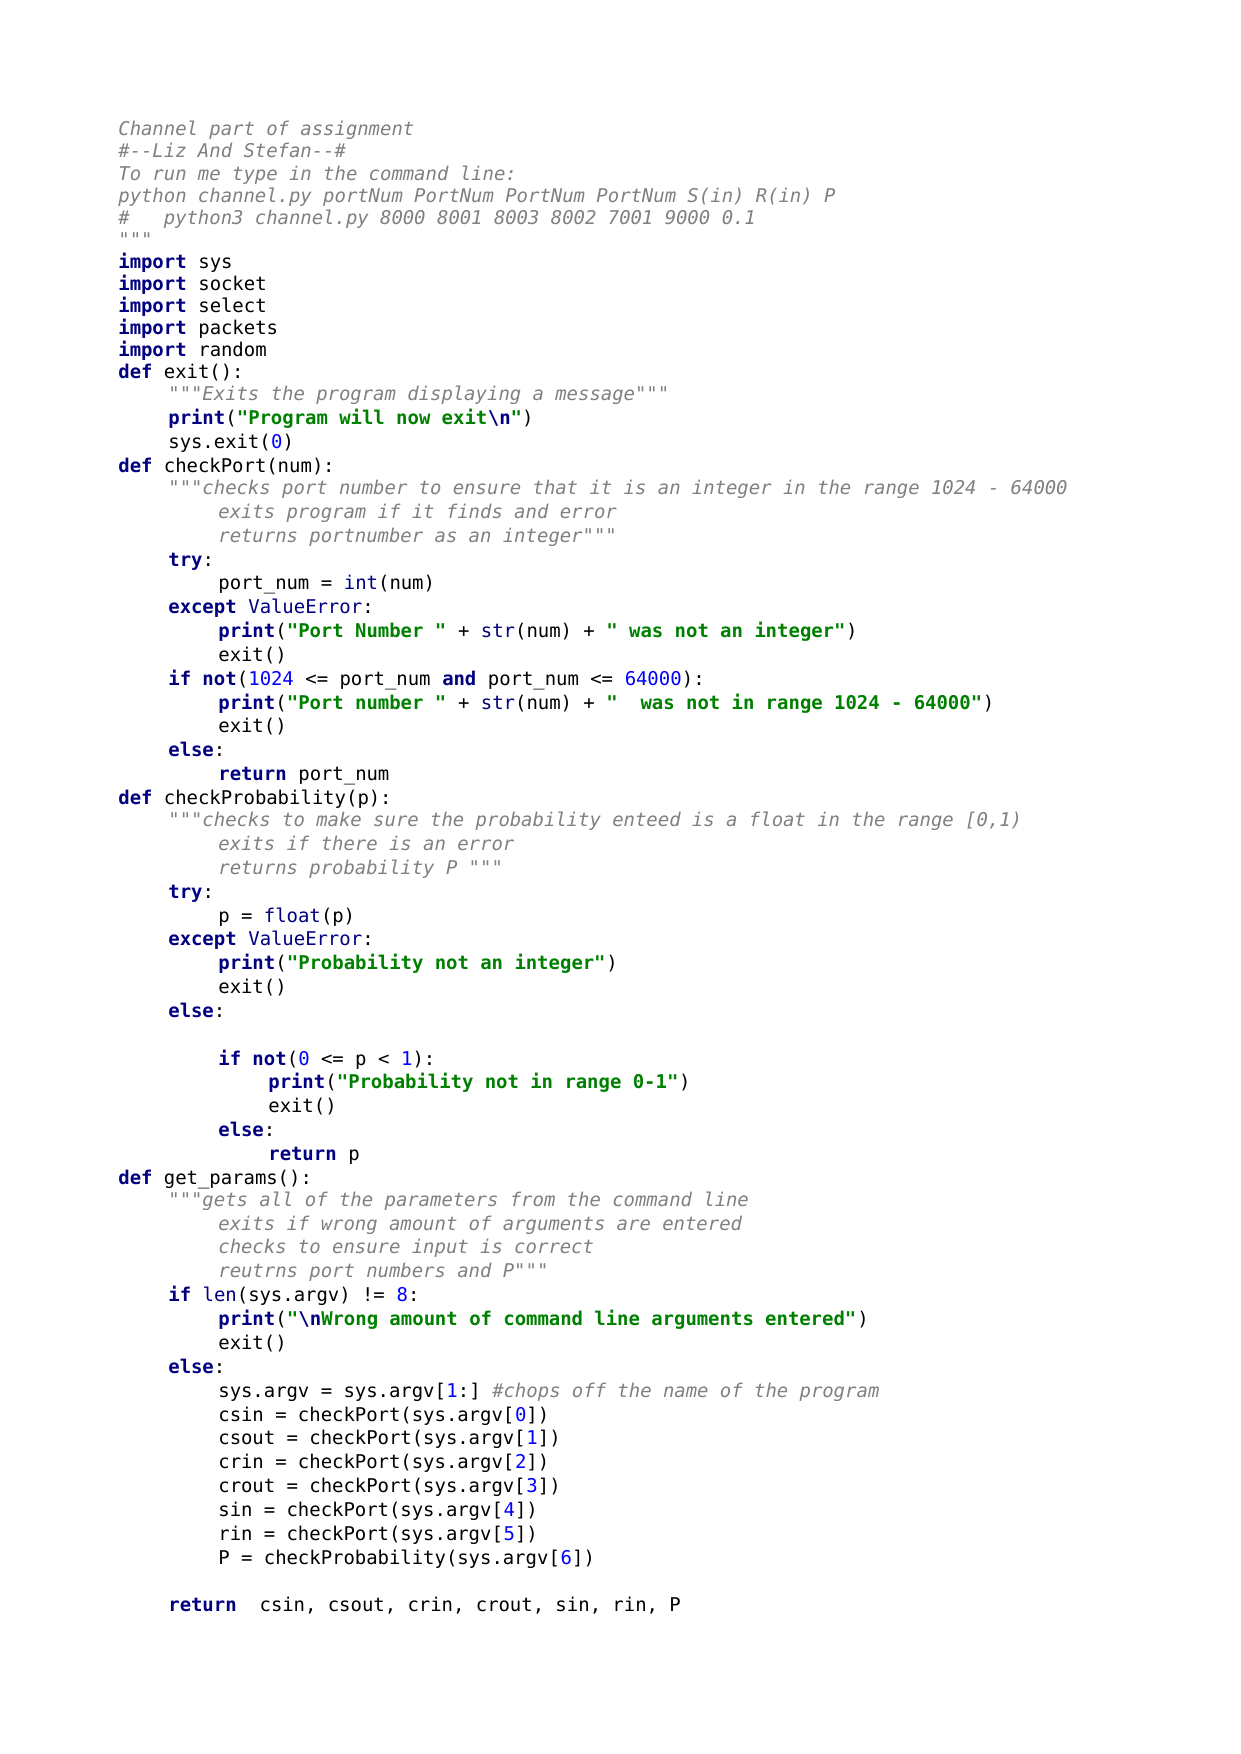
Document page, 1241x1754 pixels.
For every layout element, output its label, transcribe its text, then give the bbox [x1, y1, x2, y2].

text else: [118, 1000, 1122, 1024]
text import sys [118, 251, 1122, 273]
text csin = checkPort(sys.argv[0]) [118, 1403, 1122, 1427]
text returns portnumber as an integer""" [118, 524, 1122, 548]
text """checks to make sure the probability enteed is a float in the range [0,1) [118, 809, 1122, 833]
text csout = checkPort(sys.argv[1]) [118, 1427, 1122, 1451]
text def get_params(): [118, 1167, 1122, 1189]
text sys.argv = sys.argv[1:] #chops off the name of the program [118, 1379, 1122, 1403]
text print("Port Number " + str(num) + " was not an integer") [118, 620, 1122, 644]
text crout = checkPort(sys.argv[3]) [118, 1475, 1122, 1499]
text port_num = int(num) [118, 572, 1122, 596]
text if not(1024 <= port_num and port_num <= 64000): [118, 668, 1122, 691]
text return p [118, 1143, 1122, 1167]
text def checkPort(num): [118, 455, 1122, 477]
text else: [118, 1356, 1122, 1379]
text sin = checkPort(sys.argv[4]) [118, 1499, 1122, 1523]
text p = float(p) [118, 904, 1122, 928]
text print("Port number " + str(num) + " was not in range 1024 - 64000") [118, 691, 1122, 715]
text P = checkProbability(sys.argv[6]) [118, 1546, 1122, 1570]
text exits if wrong amount of arguments are entered [118, 1212, 1122, 1236]
text print("\nWrong amount of command line arguments entered") [118, 1308, 1122, 1332]
text if len(sys.argv) != 8: [118, 1284, 1122, 1308]
text try: [118, 881, 1122, 904]
text return port_num [118, 763, 1122, 787]
text return csin, csout, crin, crout, sin, rin, P [118, 1594, 1122, 1618]
text exits if there is an error [118, 833, 1122, 857]
text except ValueError: [118, 928, 1122, 952]
text """gets all of the parameters from the command line [118, 1189, 1122, 1212]
text def exit(): [118, 361, 1122, 383]
text reutrns port numbers and P""" [118, 1260, 1122, 1284]
text print("Program will now exit\n") [118, 407, 1122, 431]
text else: [118, 1119, 1122, 1143]
text print("Probability not in range 0-1") [118, 1071, 1122, 1095]
text def checkProbability(p): [118, 787, 1122, 809]
text import select [118, 295, 1122, 317]
text To run me type in the command line: [118, 162, 1122, 184]
text rin = checkPort(sys.argv[5]) [118, 1523, 1122, 1546]
text except ValueError: [118, 596, 1122, 620]
text exits program if it finds and error [118, 501, 1122, 524]
text """checks port number to ensure that it is an integer in the range 1024 - 64000 [118, 477, 1122, 501]
text exit() [118, 1332, 1122, 1356]
text try: [118, 548, 1122, 572]
text exit() [118, 976, 1122, 1000]
text Channel part of assignment [118, 118, 1122, 140]
text sys.exit(0) [118, 431, 1122, 455]
text # python3 channel.py 8000 8001 8003 8002 7001 9000 0.1 [118, 206, 1122, 228]
text """ [118, 228, 1122, 251]
text print("Probability not an integer") [118, 952, 1122, 976]
text python channel.py portNum PortNum PortNum PortNum S(in) R(in) P [118, 184, 1122, 206]
text if not(0 <= p < 1): [118, 1047, 1122, 1071]
text #--Liz And Stefan--# [118, 140, 1122, 162]
text import socket [118, 273, 1122, 295]
text """Exits the program displaying a message""" [118, 383, 1122, 407]
text checks to ensure input is correct [118, 1236, 1122, 1260]
text exit() [118, 644, 1122, 668]
text returns probability P """ [118, 857, 1122, 881]
text exit() [118, 715, 1122, 739]
text else: [118, 739, 1122, 763]
text import random [118, 339, 1122, 361]
text exit() [118, 1095, 1122, 1119]
text import packets [118, 317, 1122, 339]
text crin = checkPort(sys.argv[2]) [118, 1451, 1122, 1475]
